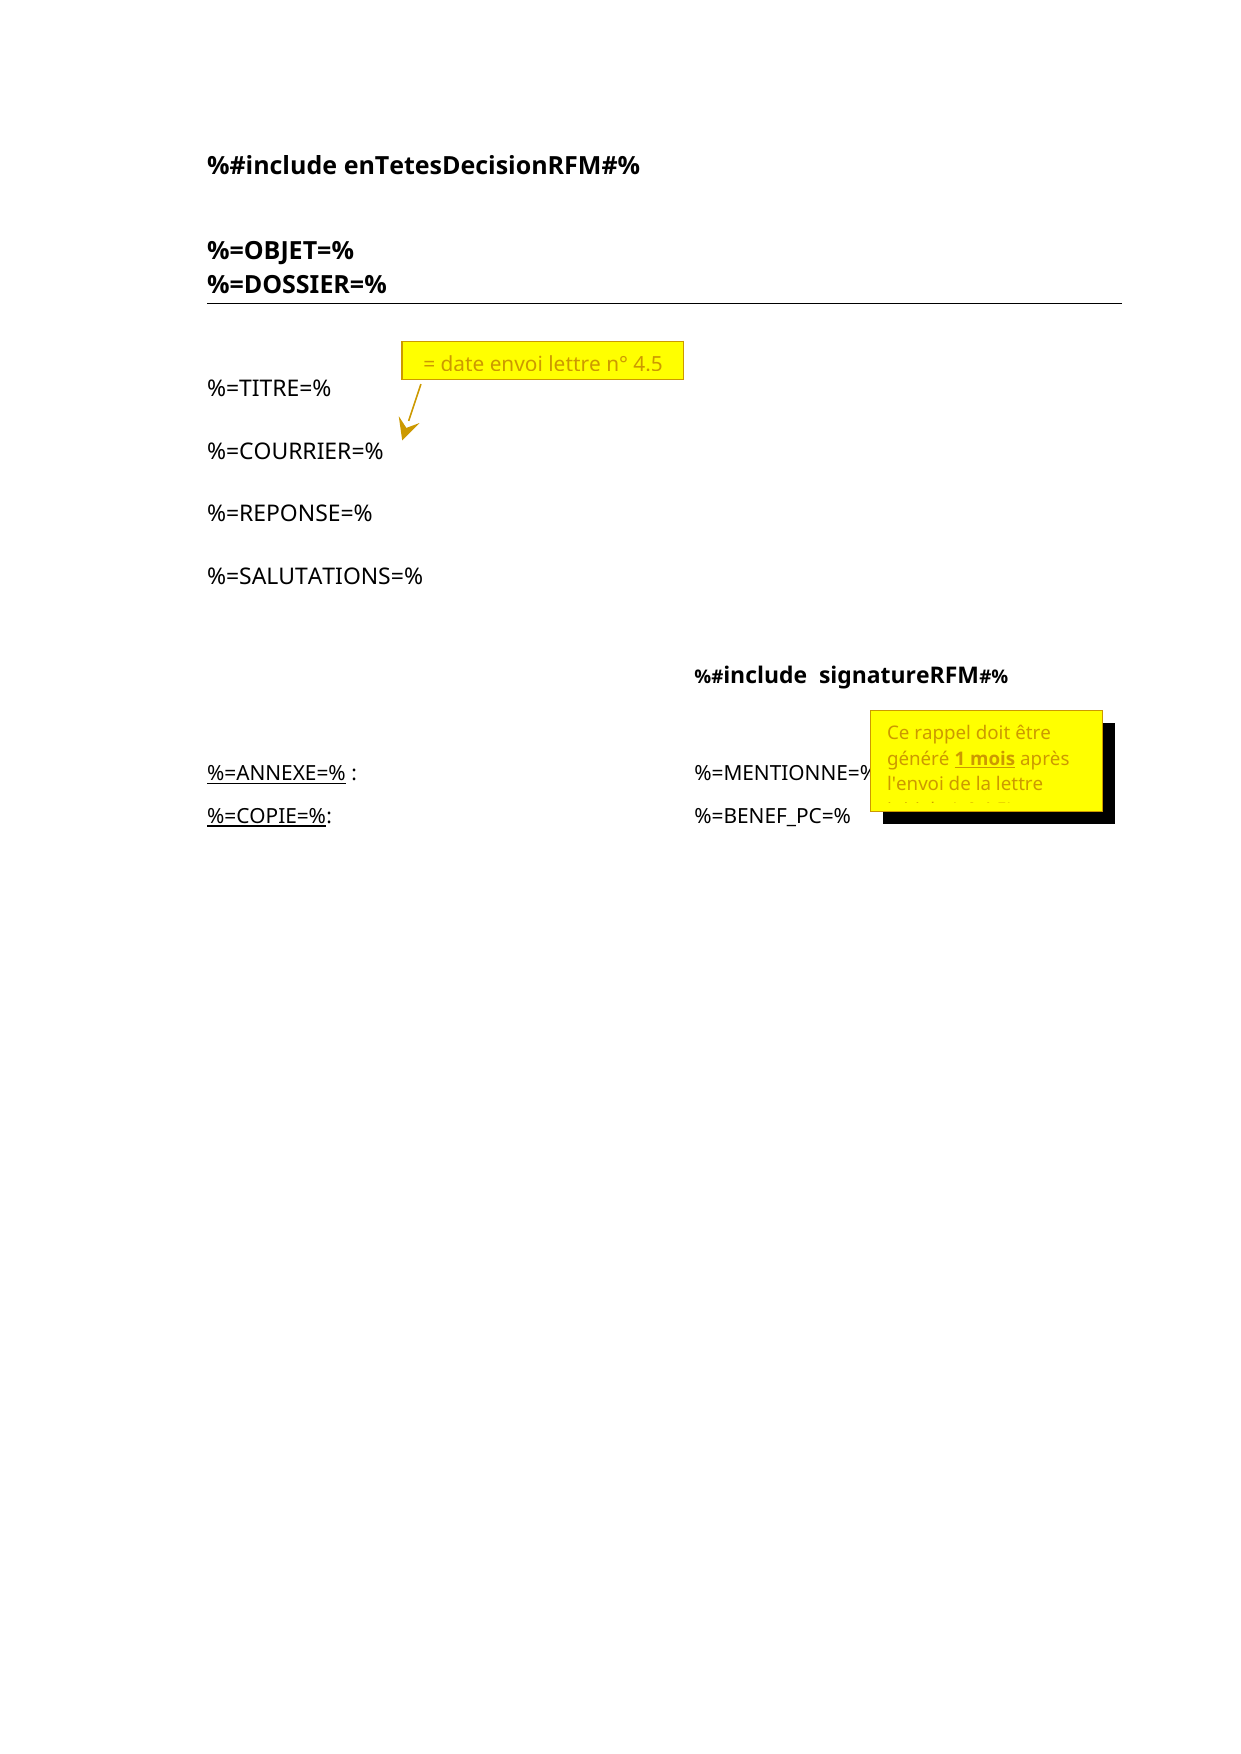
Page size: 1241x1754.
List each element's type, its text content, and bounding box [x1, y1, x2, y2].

text %=COURRIER=% [207, 435, 1122, 466]
text %=ANNEXE=% : %=MENTIONNE=% [207, 758, 870, 787]
text %=DOSSIER=% [207, 267, 1122, 303]
text %=TITRE=% [207, 372, 1122, 403]
text %=COPIE=%: %=BENEF_PC=% [207, 801, 1122, 829]
text Ce rappel doit être généré 1 mois après l'envoi de la lettre initiale (n° 4.5) [887, 719, 1086, 803]
text %#include signatureRFM#% [207, 659, 1122, 690]
text %=SALUTATIONS=% [207, 560, 1122, 591]
text = date envoi lettre n° 4.5 [418, 349, 668, 371]
text %=OBJET=% [207, 233, 1122, 267]
text %#include enTetesDecisionRFM#% [207, 148, 1122, 182]
text %=REPONSE=% [207, 497, 1122, 528]
